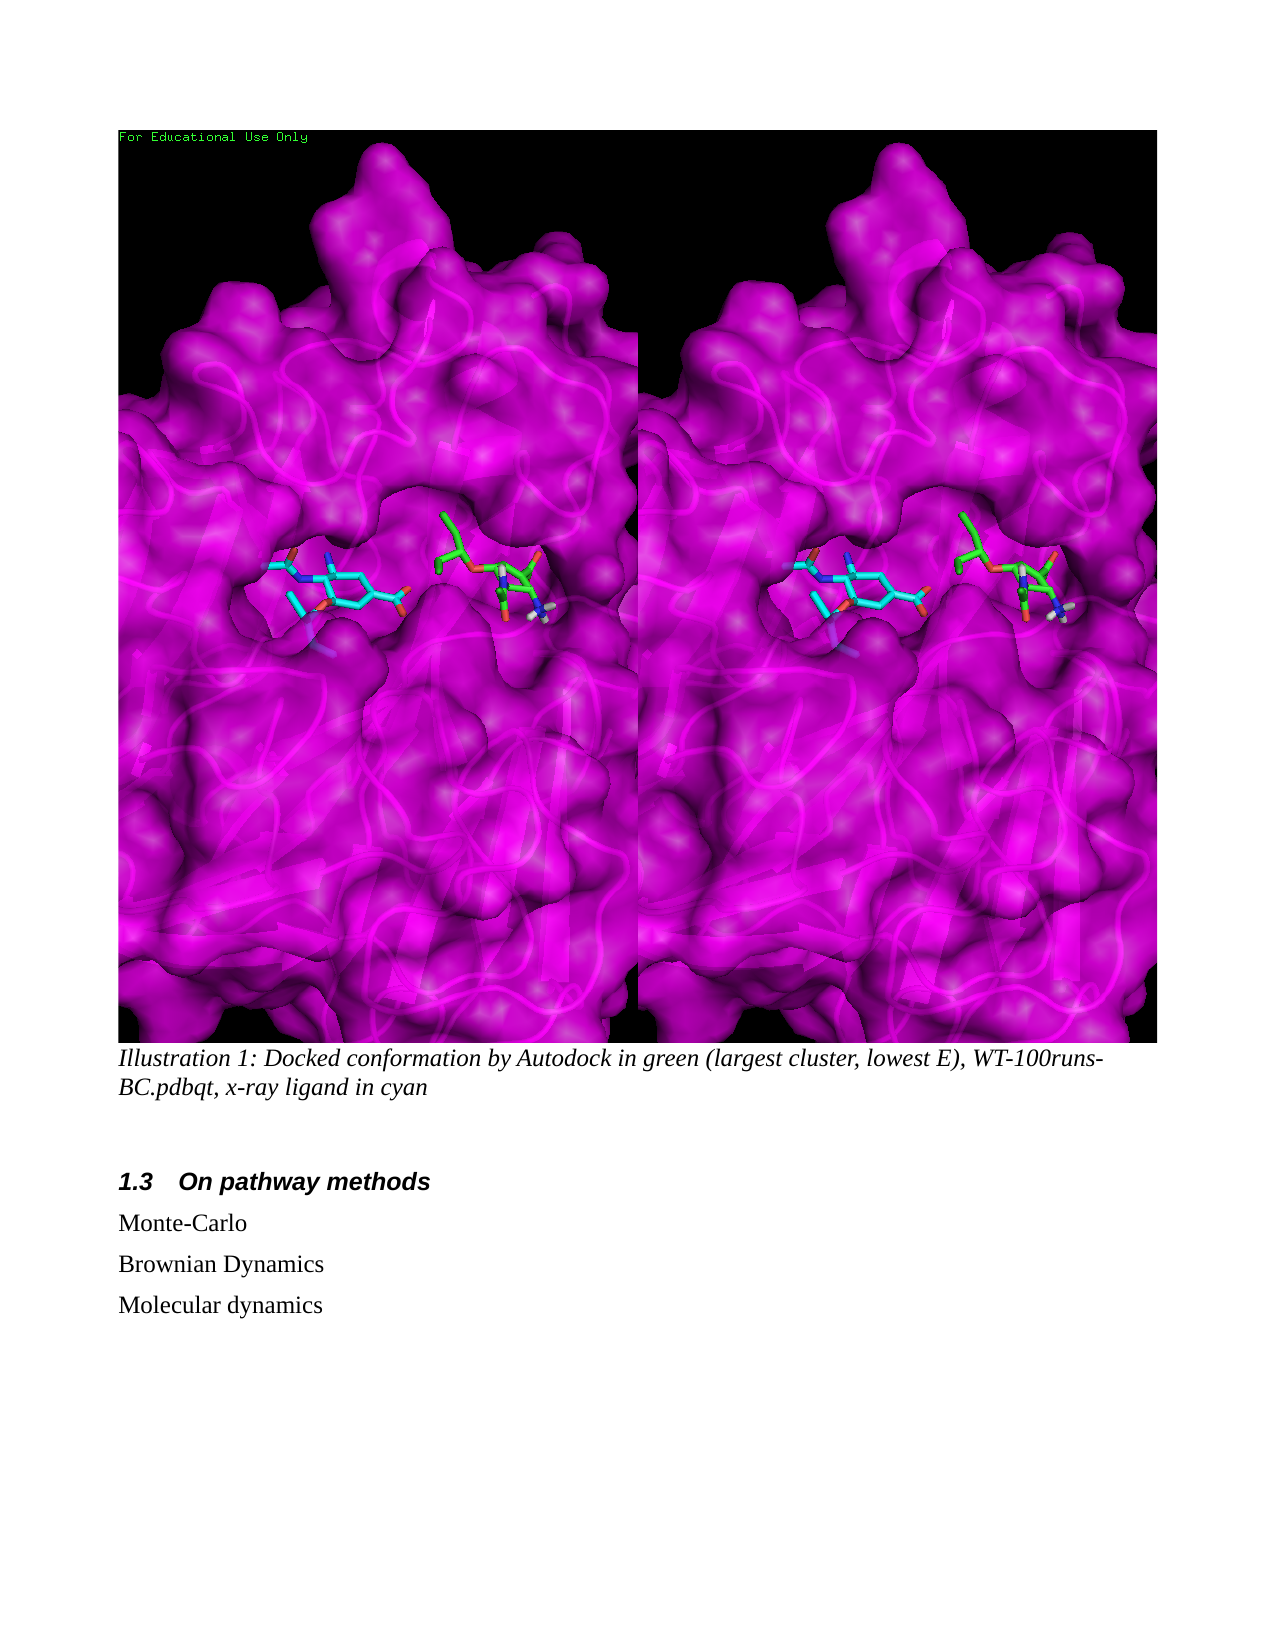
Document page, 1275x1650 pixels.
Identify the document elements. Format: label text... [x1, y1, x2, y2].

picture [118, 130, 1158, 1043]
subtitle On pathway methods [118, 1167, 1157, 1196]
text Monte-Carlo [118, 1208, 1157, 1237]
text Illustration 1: Docked conformation by Autodock in green (largest cluster, lowest E), WT-100runs-BC.pdbqt, x-ray ligand in cyan [118, 1043, 1157, 1101]
text Brownian Dynamics [118, 1249, 1157, 1278]
text Molecular dynamics [118, 1291, 1157, 1319]
